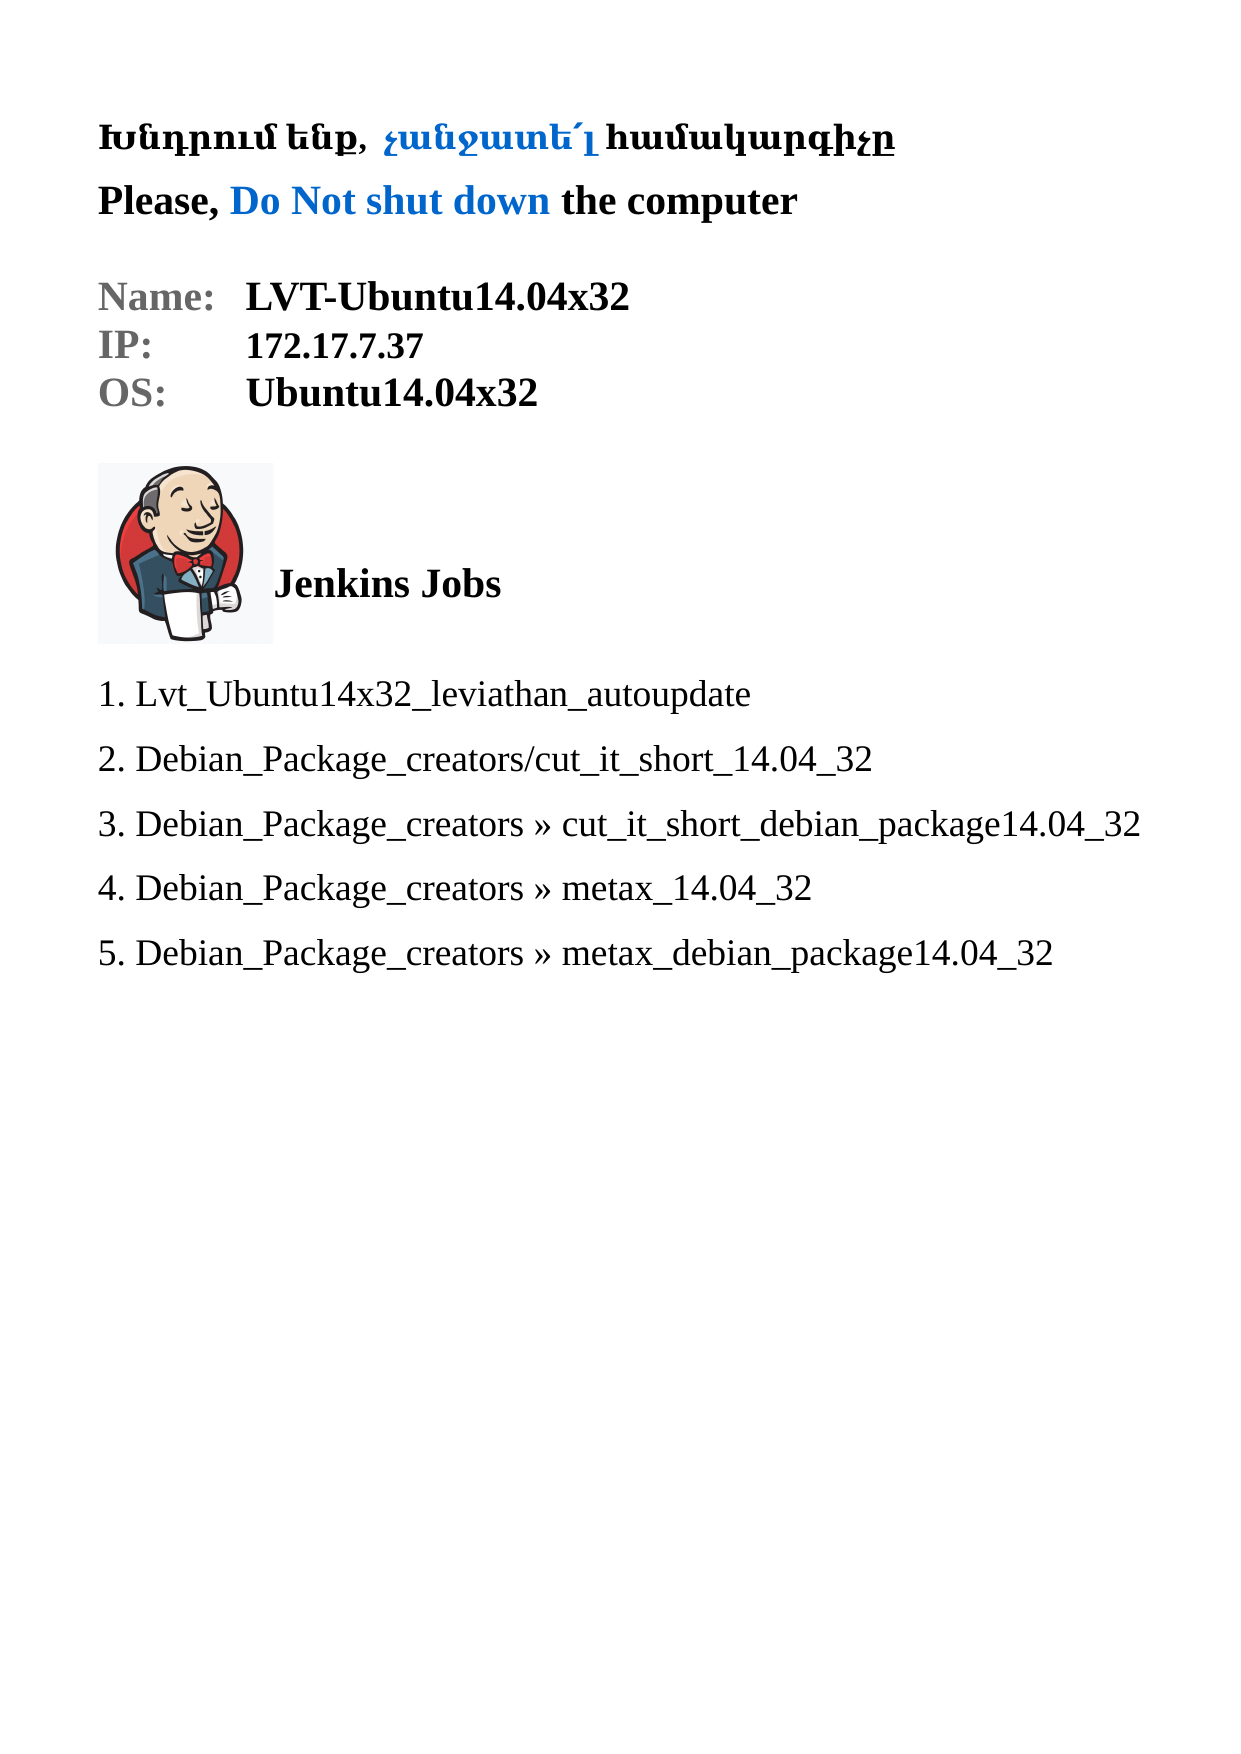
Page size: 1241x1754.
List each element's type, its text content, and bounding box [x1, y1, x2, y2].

text 2. Debian_Package_creators/cut_it_short_14.04_32 [98, 736, 1204, 779]
text Խնդրում ենք, չանջատե՛լ համակարգիչը [98, 118, 1204, 156]
text 3. Debian_Package_creators » cut_it_short_debian_package14.04_32 [98, 801, 1204, 844]
text 1. Lvt_Ubuntu14x32_leviathan_autoupdate [98, 672, 1204, 715]
text 5. Debian_Package_creators » metax_debian_package14.04_32 [98, 930, 1204, 973]
text 4. Debian_Package_creators » metax_14.04_32 [98, 866, 1204, 909]
text Jenkins Jobs [274, 559, 1204, 607]
text Please, Do Not shut down the computer [98, 176, 1204, 223]
text OS: Ubuntu14.04x32 [98, 367, 1204, 415]
text Name: LVT-Ubuntu14.04x32 [98, 271, 1204, 319]
text IP: 172.17.7.37 [98, 319, 1204, 367]
picture [97, 463, 274, 644]
